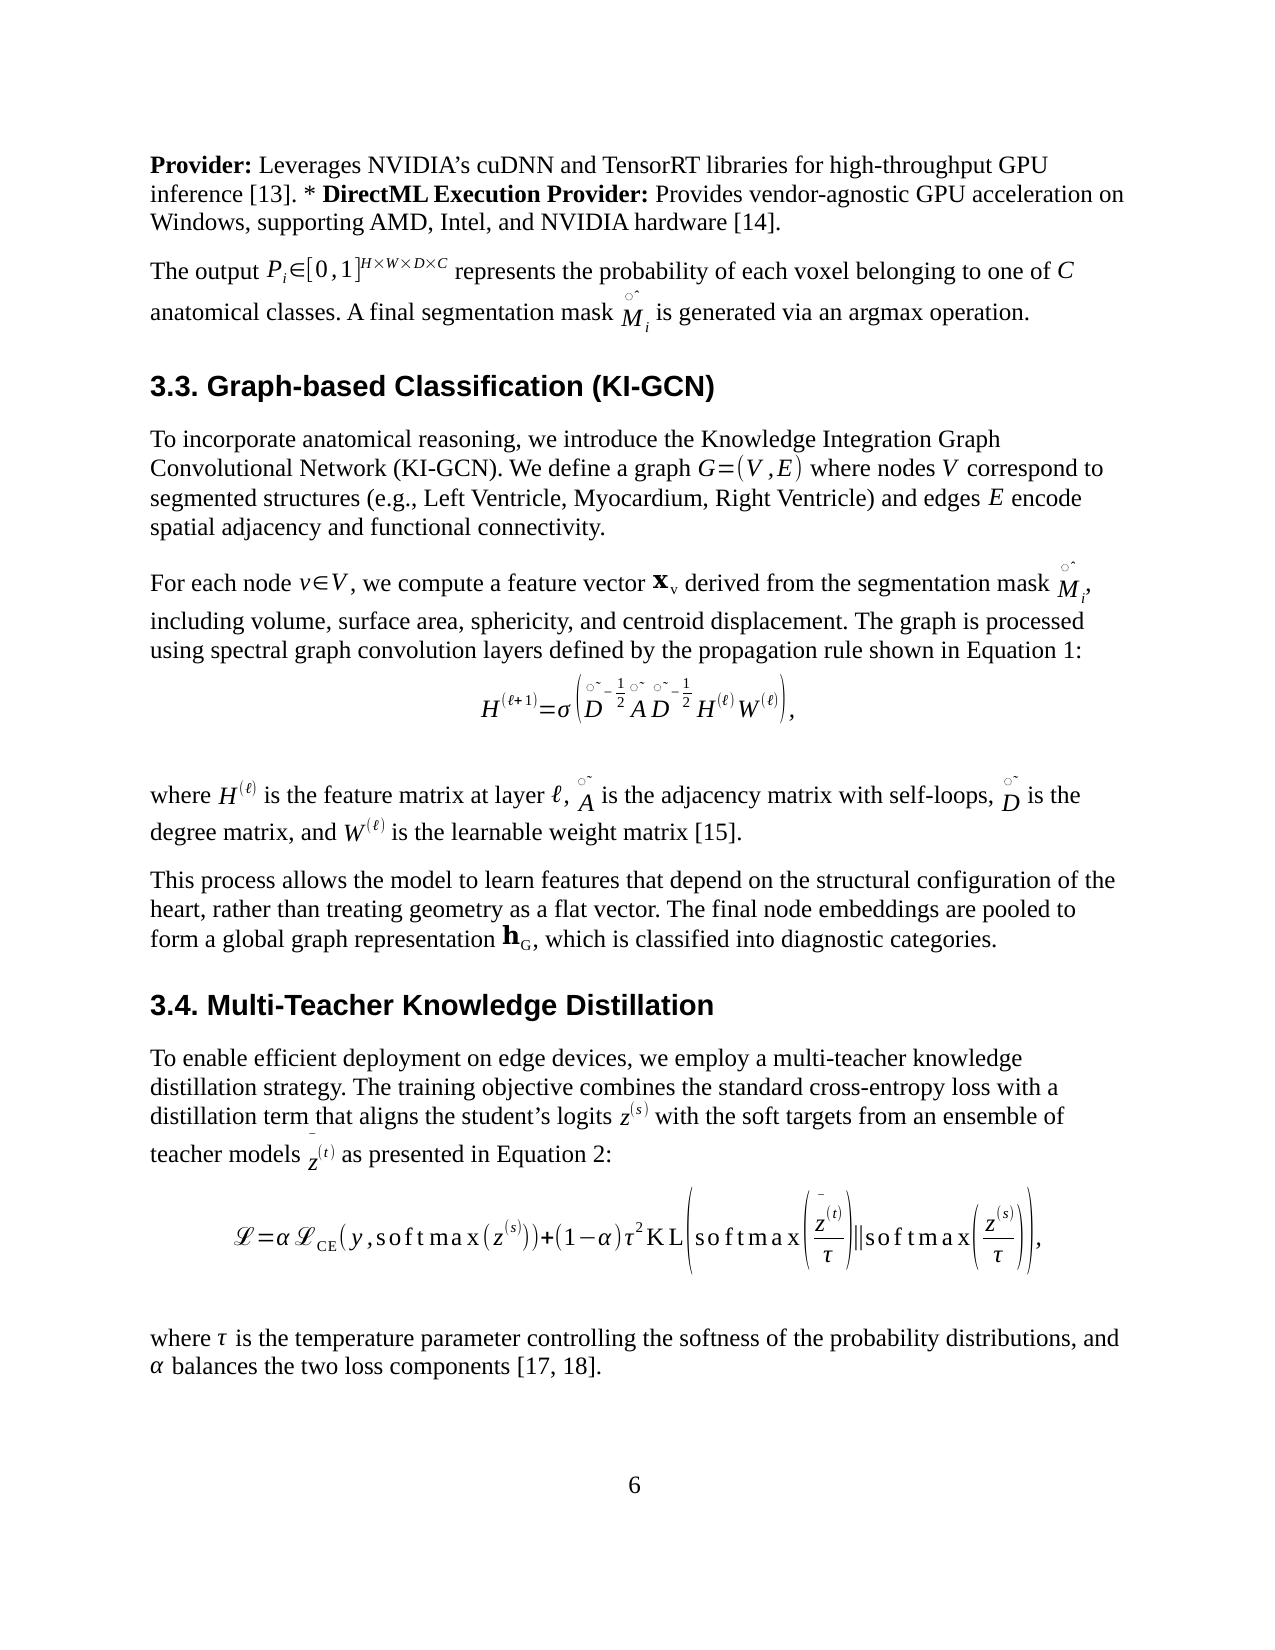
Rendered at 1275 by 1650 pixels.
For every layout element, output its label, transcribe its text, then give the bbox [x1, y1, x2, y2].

text This process allows the model to learn features that depend on the structural configuration of the heart, rather than treating geometry as a flat vector. The final node embeddings are pooled to form a global graph representation , which is classified into diagnostic categories. [150, 865, 1125, 954]
text where is the temperature parameter controlling the softness of the probability distributions, and balances the two loss components [17, 18]. [150, 1323, 1125, 1380]
text The output represents the probability of each voxel belonging to one of anatomical classes. A final segmentation mask is generated via an argmax operation. [150, 254, 1125, 335]
text where is the feature matrix at layer , is the adjacency matrix with self-loops, is the degree matrix, and is the learnable weight matrix [15]. [150, 772, 1125, 847]
subtitle 3.3. Graph-based Classification (KI-GCN) [150, 369, 1125, 403]
text For each node , we compute a feature vector derived from the segmentation mask , including volume, surface area, sphericity, and centroid displacement. The graph is processed using spectral graph convolution layers defined by the propagation rule shown in Equation 1: [150, 558, 1125, 664]
text Provider: Leverages NVIDIA’s cuDNN and TensorRT libraries for high-throughput GPU inference [13]. * DirectML Execution Provider: Provides vendor-agnostic GPU acceleration on Windows, supporting AMD, Intel, and NVIDIA hardware [14]. [150, 150, 1125, 236]
text To enable efficient deployment on edge devices, we employ a multi-teacher knowledge distillation strategy. The training objective combines the standard cross-entropy loss with a distillation term that aligns the student’s logits with the soft targets from an ensemble of teacher models as presented in Equation 2: [150, 1043, 1125, 1175]
subtitle 3.4. Multi-Teacher Knowledge Distillation [150, 988, 1125, 1022]
text To incorporate anatomical reasoning, we introduce the Knowledge Integration Graph Convolutional Network (KI-GCN). We define a graph where nodes correspond to segmented structures (e.g., Left Ventricle, Myocardium, Right Ventricle) and edges encode spatial adjacency and functional connectivity. [150, 424, 1125, 540]
